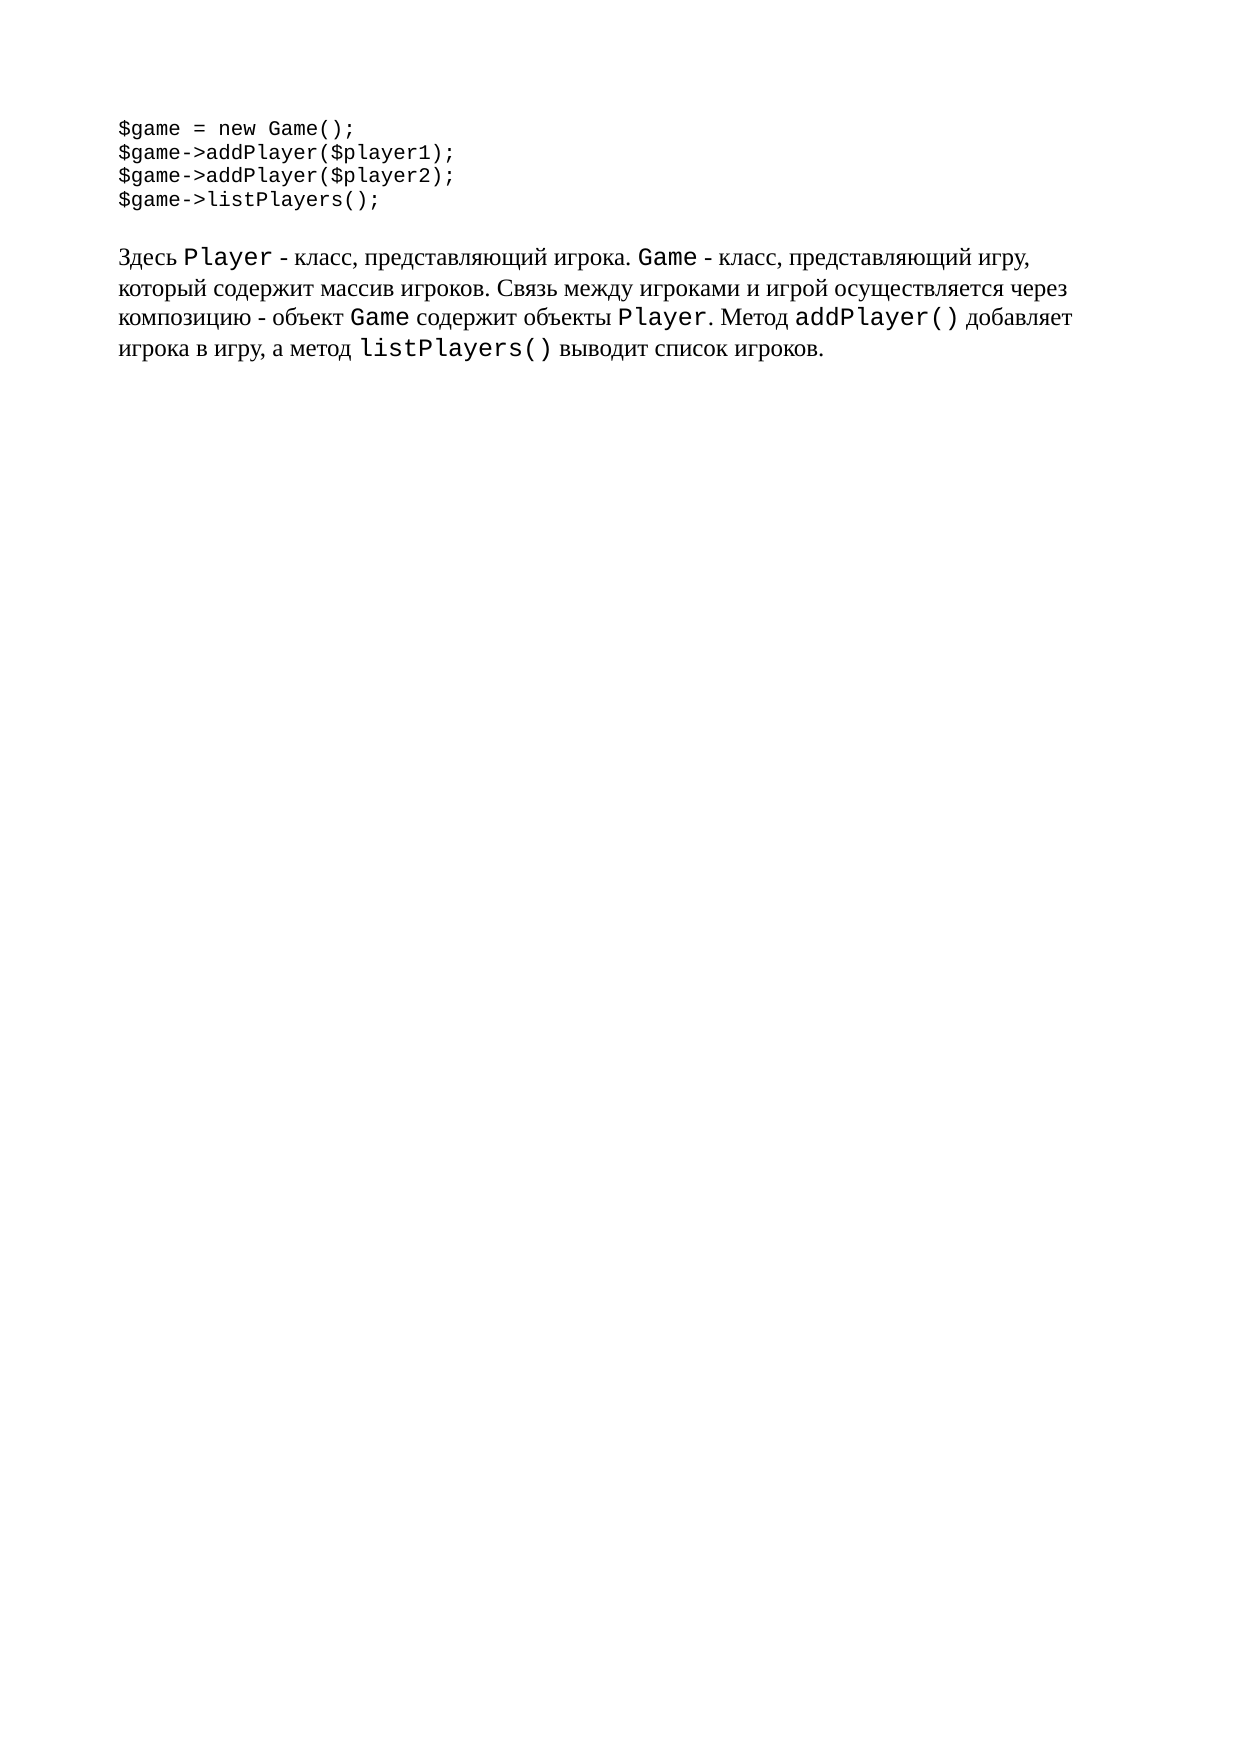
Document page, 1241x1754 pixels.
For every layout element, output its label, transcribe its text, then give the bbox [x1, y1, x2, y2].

text $game = new Game(); [118, 118, 1122, 142]
text $game->addPlayer($player1); [118, 142, 1122, 165]
text $game->addPlayer($player2); [118, 165, 1122, 189]
text $game->listPlayers(); [118, 189, 1122, 213]
text Здесь Player - класс, представляющий игрока. Game - класс, представляющий игру, который содержит массив игроков. Связь между игроками и игрой осуществляется через композицию - объект Game содержит объекты Player. Метод addPlayer() добавляет игрока в игру, а метод listPlayers() выводит список игроков. [118, 242, 1122, 363]
